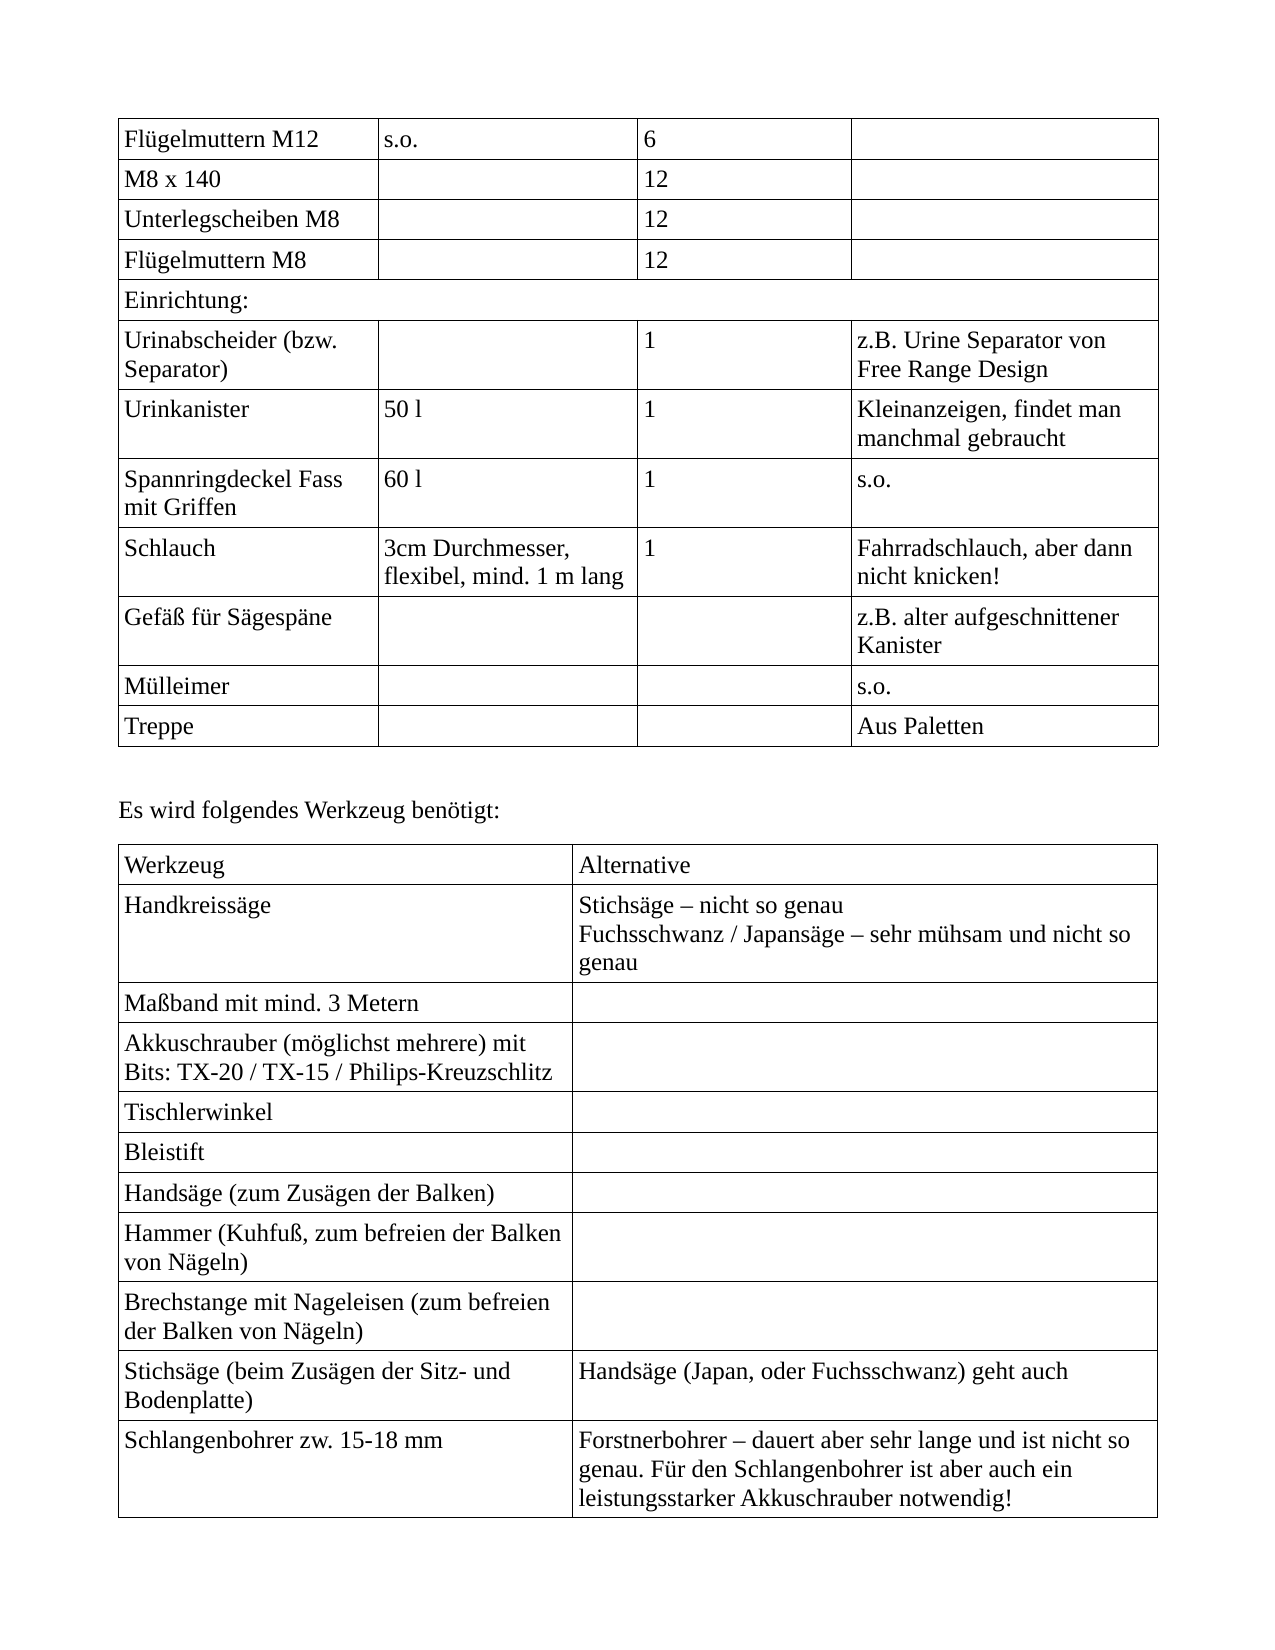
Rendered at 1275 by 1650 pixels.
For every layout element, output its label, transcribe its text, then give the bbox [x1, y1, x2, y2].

table_cell Unterlegscheiben M8 [119, 200, 378, 239]
table_cell [852, 240, 1158, 279]
table_cell [379, 597, 637, 665]
table_cell Maßband mit mind. 3 Metern [119, 983, 572, 1022]
table_cell M8 x 140 [119, 160, 378, 199]
table_cell Aus Paletten [852, 706, 1158, 746]
table_cell [573, 1092, 1157, 1132]
table_header Alternative [573, 845, 1157, 884]
table_cell s.o. [379, 119, 637, 158]
table_cell Einrichtung: [119, 280, 1158, 320]
table_cell Urinkanister [119, 390, 378, 458]
table_cell [379, 200, 637, 239]
table_cell Gefäß für Sägespäne [119, 597, 378, 665]
table_cell 1 [638, 528, 851, 596]
table_cell Schlangenbohrer zw. 15-18 mm [119, 1421, 572, 1517]
table_cell [573, 1282, 1157, 1350]
table_cell Kleinanzeigen, findet man manchmal gebraucht [852, 390, 1158, 458]
table_cell [852, 160, 1158, 199]
table_cell Urinabscheider (bzw. Separator) [119, 321, 378, 389]
table_cell Akkuschrauber (möglichst mehrere) mit Bits: TX-20 / TX-15 / Philips-Kreuzschlitz [119, 1023, 572, 1091]
table_cell [638, 597, 851, 665]
table_cell Treppe [119, 706, 378, 746]
table_cell 3cm Durchmesser, flexibel, mind. 1 m lang [379, 528, 637, 596]
table_cell Fahrradschlauch, aber dann nicht knicken! [852, 528, 1158, 596]
table_cell [573, 1173, 1157, 1212]
table_cell Flügelmuttern M8 [119, 240, 378, 279]
table_cell [573, 1213, 1157, 1281]
table_cell Handsäge (Japan, oder Fuchsschwanz) geht auch [573, 1351, 1157, 1419]
table_cell 60 l [379, 459, 637, 527]
table_cell 12 [638, 160, 851, 199]
table_cell [573, 1023, 1157, 1091]
table_cell Flügelmuttern M12 [119, 119, 378, 158]
table_cell Schlauch [119, 528, 378, 596]
table_cell [573, 1133, 1157, 1172]
table_cell 6 [638, 119, 851, 158]
table_cell 50 l [379, 390, 637, 458]
table_cell [852, 119, 1158, 158]
table_cell Mülleimer [119, 666, 378, 705]
table_cell [379, 240, 637, 279]
table_cell Forstnerbohrer – dauert aber sehr lange und ist nicht so genau. Für den Schlangenbohrer ist aber auch ein leistungsstarker Akkuschrauber notwendig! [573, 1421, 1157, 1517]
text Es wird folgendes Werkzeug benötigt: [118, 795, 1157, 823]
table_cell [852, 200, 1158, 239]
table_cell Stichsäge – nicht so genau Fuchsschwanz / Japansäge – sehr mühsam und nicht so genau [573, 885, 1157, 982]
table_cell 1 [638, 390, 851, 458]
table_cell [379, 706, 637, 746]
table_cell Handkreissäge [119, 885, 572, 982]
table_header Werkzeug [119, 845, 572, 884]
table_cell Spannringdeckel Fass mit Griffen [119, 459, 378, 527]
table_cell s.o. [852, 666, 1158, 705]
table_cell 12 [638, 200, 851, 239]
table_cell [638, 706, 851, 746]
table_cell s.o. [852, 459, 1158, 527]
table_cell Stichsäge (beim Zusägen der Sitz- und Bodenplatte) [119, 1351, 572, 1419]
table_cell [573, 983, 1157, 1022]
table_cell Handsäge (zum Zusägen der Balken) [119, 1173, 572, 1212]
table_cell Brechstange mit Nageleisen (zum befreien der Balken von Nägeln) [119, 1282, 572, 1350]
table_cell Tischlerwinkel [119, 1092, 572, 1132]
table_cell 12 [638, 240, 851, 279]
table_cell [638, 666, 851, 705]
table_cell [379, 666, 637, 705]
table_cell Hammer (Kuhfuß, zum befreien der Balken von Nägeln) [119, 1213, 572, 1281]
table_cell Bleistift [119, 1133, 572, 1172]
table_cell [379, 160, 637, 199]
table_cell z.B. alter aufgeschnittener Kanister [852, 597, 1158, 665]
table_cell [379, 321, 637, 389]
table_cell 1 [638, 459, 851, 527]
table_cell z.B. Urine Separator von Free Range Design [852, 321, 1158, 389]
table_cell 1 [638, 321, 851, 389]
